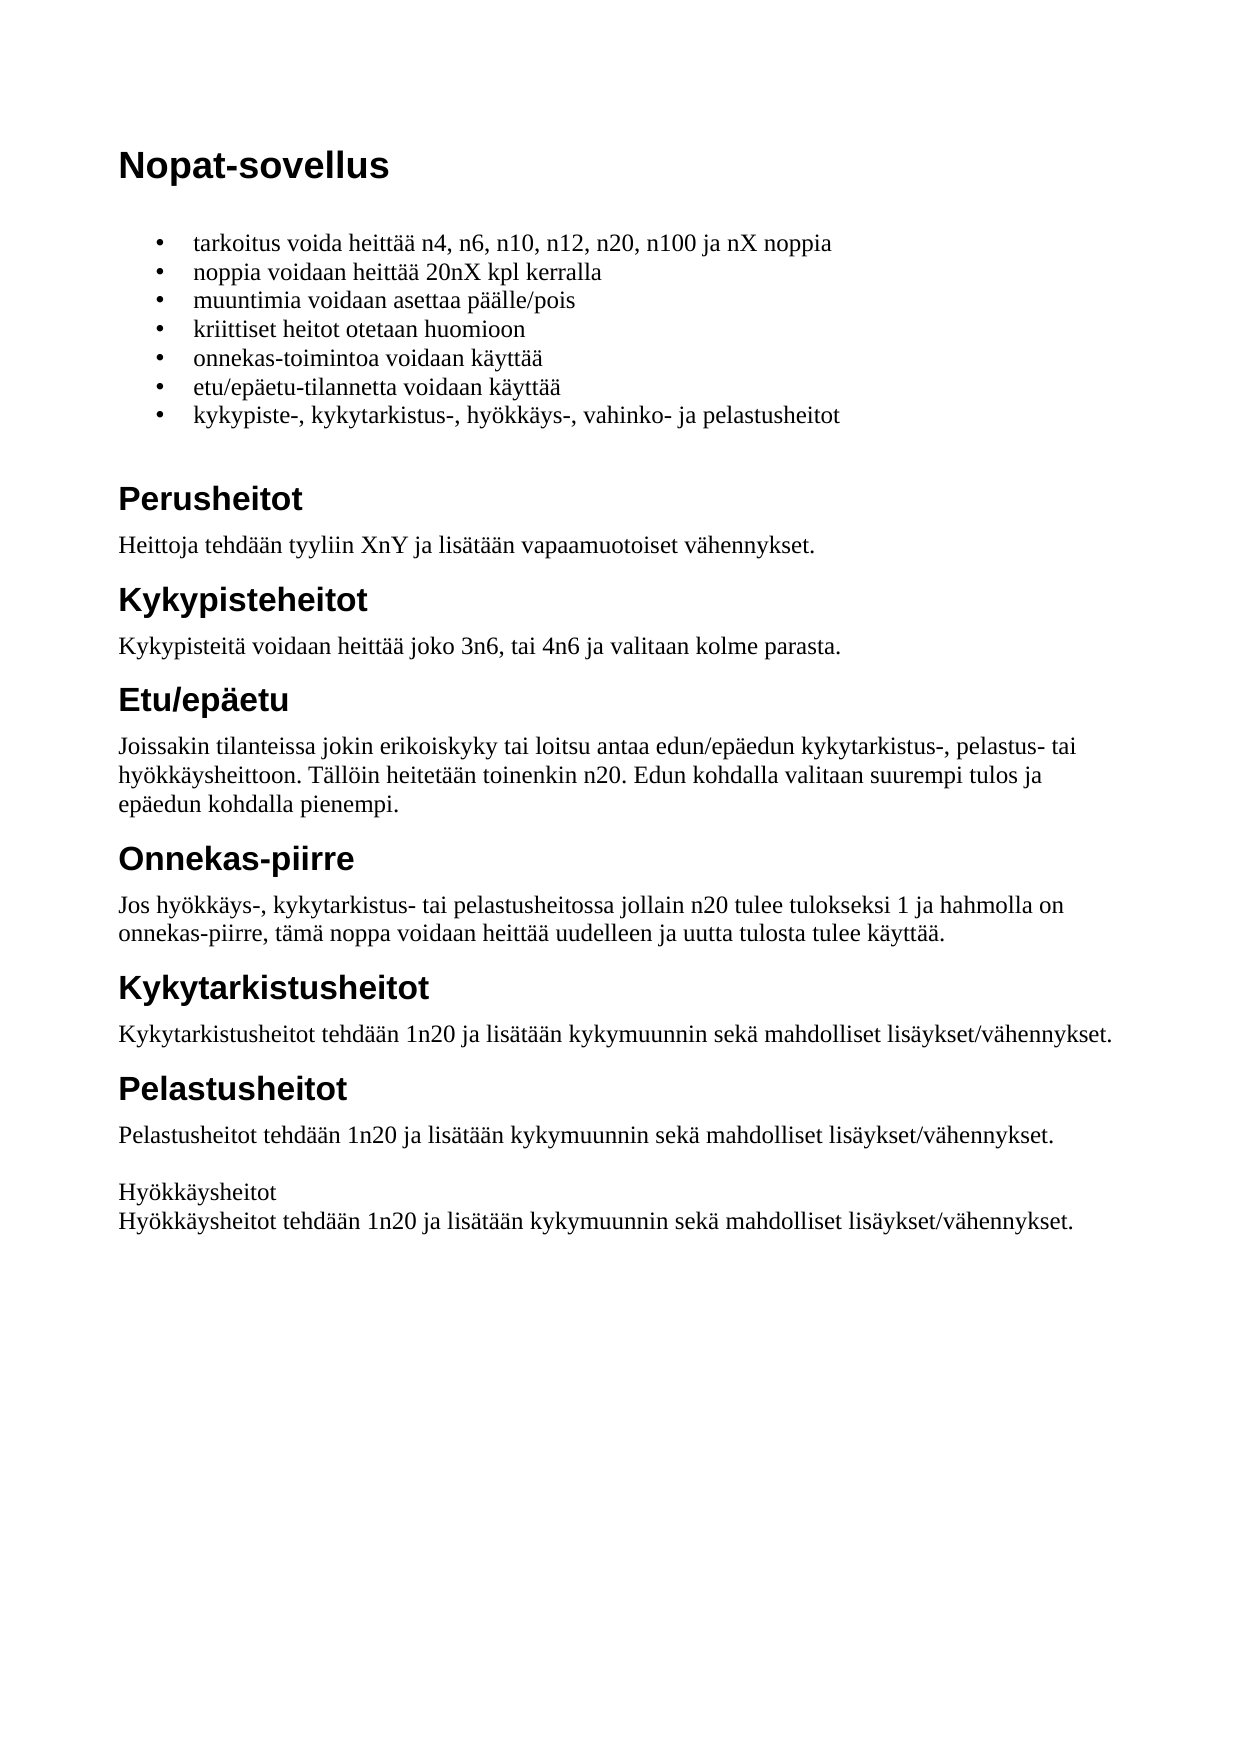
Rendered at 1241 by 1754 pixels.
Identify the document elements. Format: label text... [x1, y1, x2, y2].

list kykypiste-, kykytarkistus-, hyökkäys-, vahinko- ja pelastusheitot [156, 401, 1122, 429]
subtitle Nopat-sovellus [118, 143, 1122, 187]
subtitle Onnekas-piirre [118, 838, 1122, 877]
list noppia voidaan heittää 20nX kpl kerralla [156, 257, 1122, 286]
list onnekas-toimintoa voidaan käyttää [156, 343, 1122, 372]
text Pelastusheitot tehdään 1n20 ja lisätään kykymuunnin sekä mahdolliset lisäykset/vähennykset. [118, 1120, 1122, 1149]
text Kykytarkistusheitot tehdään 1n20 ja lisätään kykymuunnin sekä mahdolliset lisäykset/vähennykset. [118, 1019, 1122, 1048]
text Hyökkäysheitot tehdään 1n20 ja lisätään kykymuunnin sekä mahdolliset lisäykset/vähennykset. [118, 1206, 1122, 1235]
text Hyökkäysheitot [118, 1177, 1122, 1206]
subtitle Etu/epäetu [118, 680, 1122, 719]
text Heittoja tehdään tyyliin XnY ja lisätään vapaamuotoiset vähennykset. [118, 530, 1122, 559]
subtitle Kykytarkistusheitot [118, 968, 1122, 1007]
list kriittiset heitot otetaan huomioon [156, 314, 1122, 343]
list tarkoitus voida heittää n4, n6, n10, n12, n20, n100 ja nX noppia [156, 228, 1122, 257]
text Joissakin tilanteissa jokin erikoiskyky tai loitsu antaa edun/epäedun kykytarkistus-, pelastus- tai hyökkäysheittoon. Tällöin heitetään toinenkin n20. Edun kohdalla valitaan suurempi tulos ja epäedun kohdalla pienempi. [118, 731, 1122, 818]
subtitle Pelastusheitot [118, 1069, 1122, 1107]
subtitle Perusheitot [118, 479, 1122, 517]
subtitle Kykypisteheitot [118, 579, 1122, 618]
text Jos hyökkäys-, kykytarkistus- tai pelastusheitossa jollain n20 tulee tulokseksi 1 ja hahmolla on onnekas-piirre, tämä noppa voidaan heittää uudelleen ja uutta tulosta tulee käyttää. [118, 890, 1122, 947]
list etu/epäetu-tilannetta voidaan käyttää [156, 372, 1122, 401]
text Kykypisteitä voidaan heittää joko 3n6, tai 4n6 ja valitaan kolme parasta. [118, 631, 1122, 659]
list muuntimia voidaan asettaa päälle/pois [156, 286, 1122, 314]
